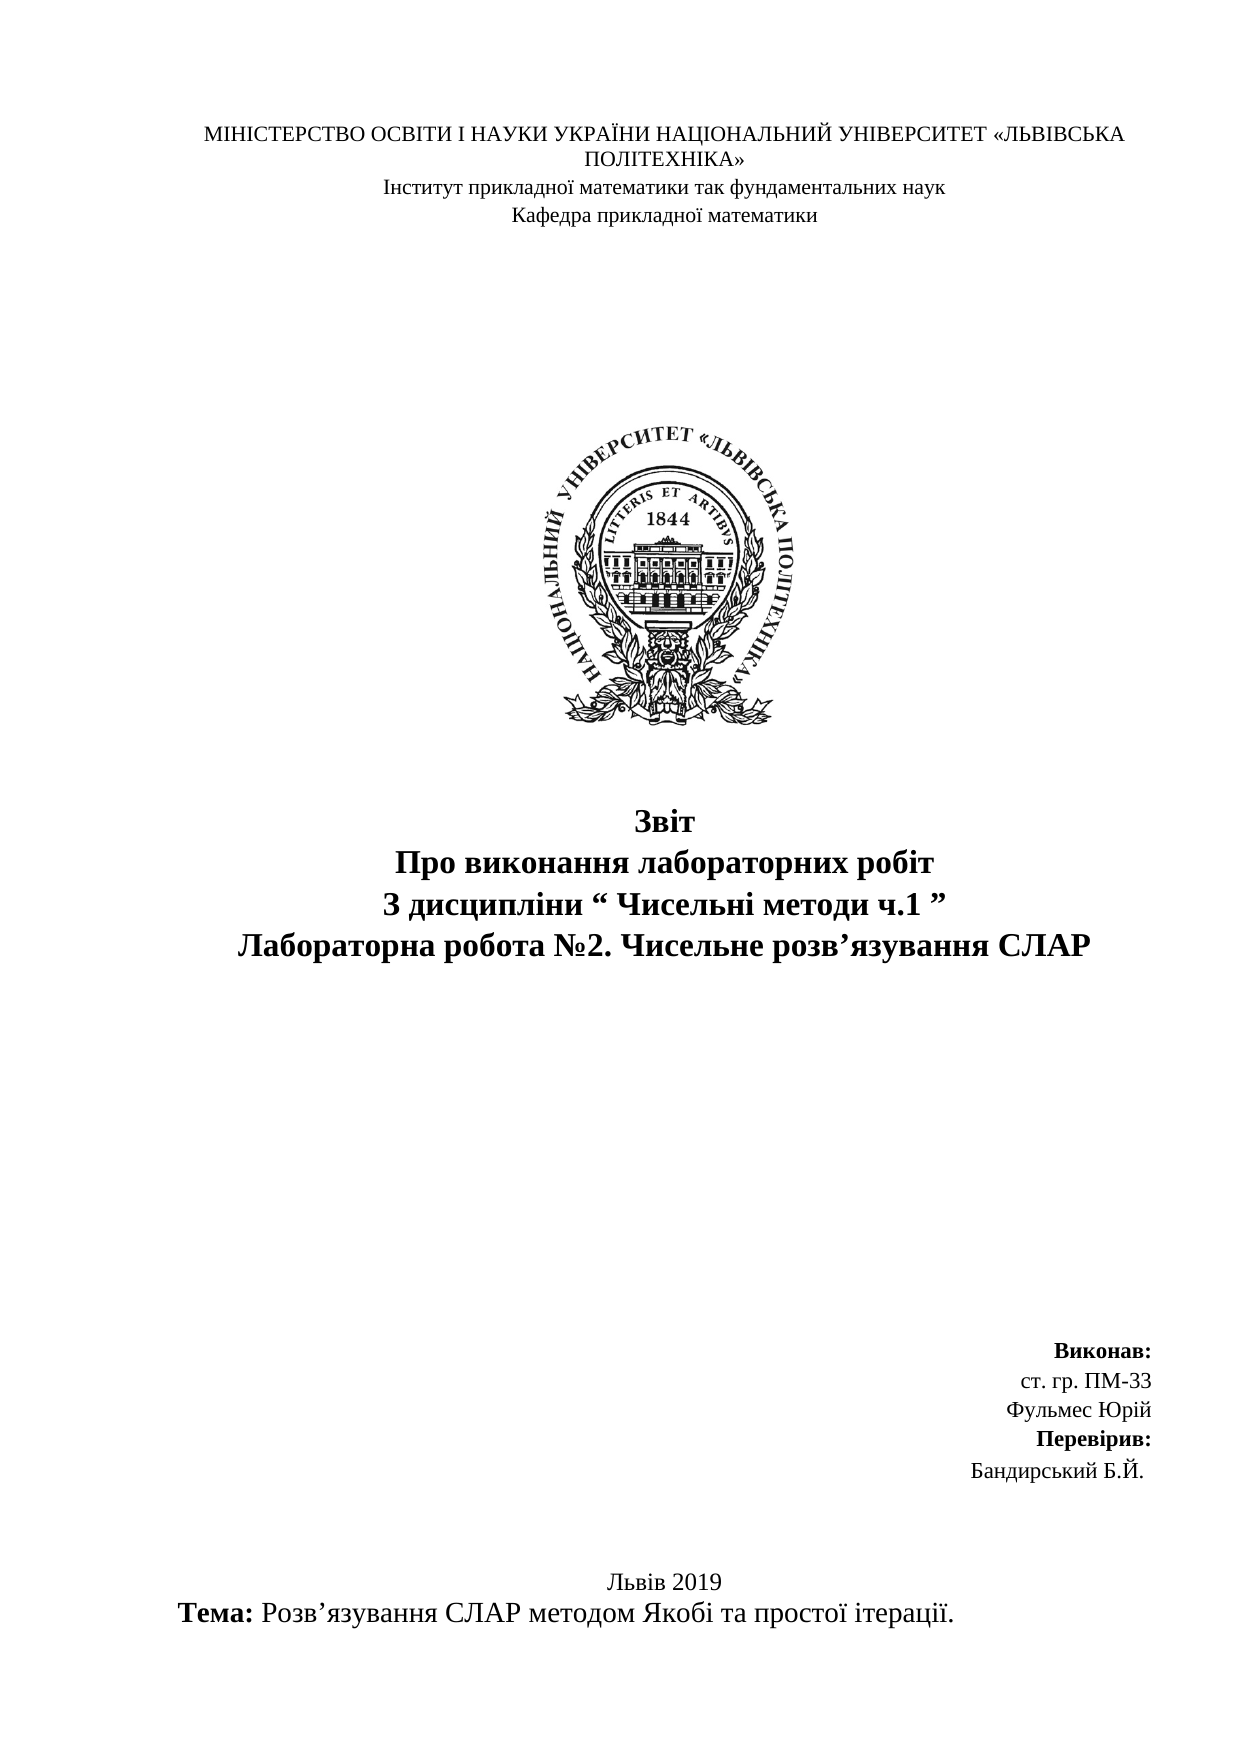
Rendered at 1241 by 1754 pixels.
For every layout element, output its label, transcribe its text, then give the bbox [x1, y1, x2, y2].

text МІНІСТЕРСТВО ОСВІТИ І НАУКИ УКРАЇНИ НАЦІОНАЛЬНИЙ УНІВЕРСИТЕТ «ЛЬВІВСЬКА ПОЛІТЕХНІКА» [177, 121, 1152, 171]
picture [523, 416, 806, 737]
text Інститут прикладної математики так фундаментальних наук [177, 174, 1152, 199]
text З дисципліни “ Чисельні методи ч.1 ” [177, 884, 1152, 922]
text Львів 2019 [177, 1567, 1152, 1595]
text Виконав: [177, 1337, 1152, 1364]
text Перевірив: [871, 1425, 1152, 1452]
text Лабораторна робота №2. Чисельне розв’язування СЛАР [177, 925, 1152, 963]
text Про виконання лабораторних робіт [177, 842, 1152, 881]
text Кафедра прикладної математики [177, 202, 1152, 228]
text Звіт [177, 801, 1152, 839]
text Бандирський Б.Й. [871, 1452, 1152, 1485]
text Тема: Розв’язування СЛАР методом Якобі та простої ітерації. [177, 1595, 1152, 1629]
text ст. гр. ПМ-33 [177, 1367, 1152, 1393]
text Фульмес Юрій [177, 1396, 1152, 1422]
